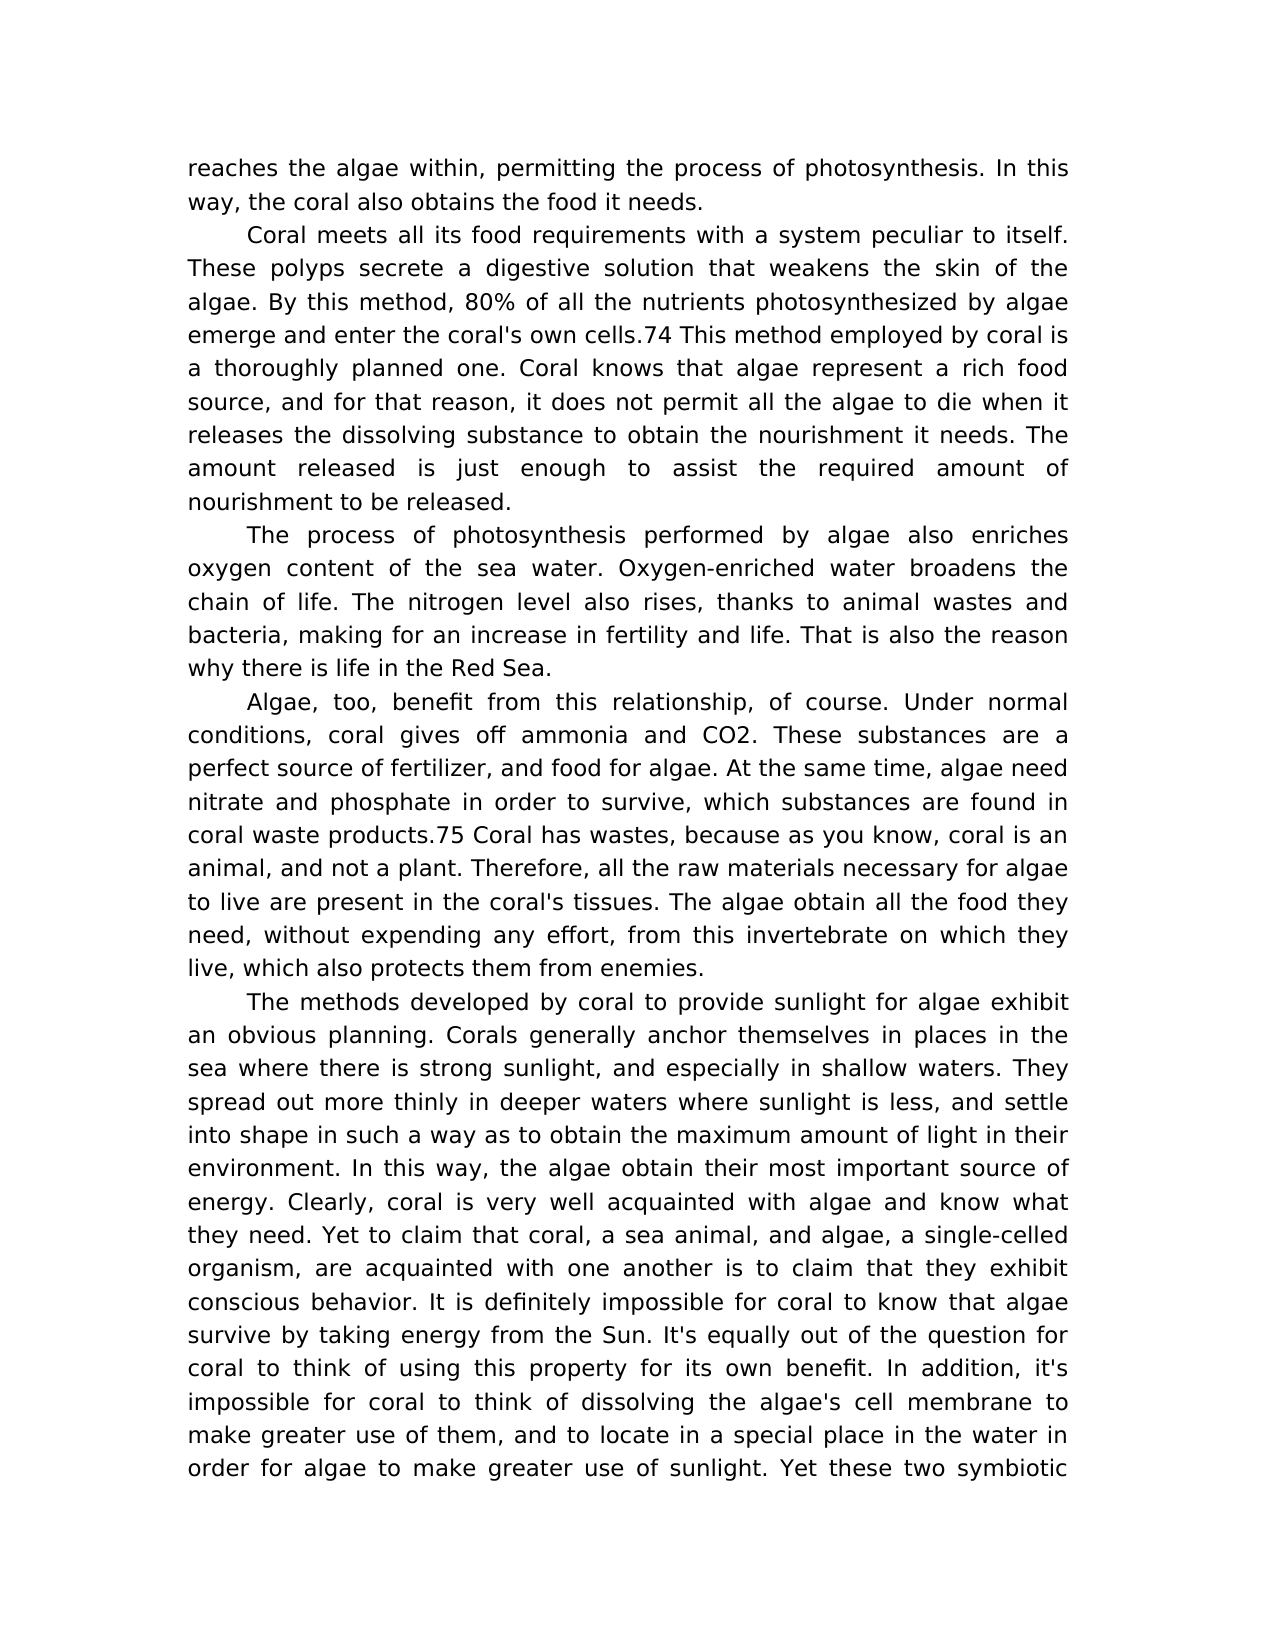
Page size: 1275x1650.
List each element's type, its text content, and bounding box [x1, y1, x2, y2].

text The methods developed by coral to provide sunlight for algae exhibit an obvious planning. Corals generally anchor themselves in places in the sea where there is strong sunlight, and especially in shallow waters. They spread out more thinly in deeper waters where sunlight is less, and settle into shape in such a way as to obtain the maximum amount of light in their environment. In this way, the algae obtain their most important source of energy. Clearly, coral is very well acquainted with algae and know what they need. Yet to claim that coral, a sea animal, and algae, a single-celled organism, are acquainted with one another is to claim that they exhibit conscious behavior. It is definitely impossible for coral to know that algae survive by taking energy from the Sun. It's equally out of the question for coral to think of using this property for its own benefit. In addition, it's impossible for coral to think of dissolving the algae's cell membrane to make greater use of them, and to locate in a special place in the water in order for algae to make greater use of sunlight. Yet these two symbiotic [187, 983, 1070, 1483]
text Algae, too, benefit from this relationship, of course. Under normal conditions, coral gives off ammonia and CO2. These substances are a perfect source of fertilizer, and food for algae. At the same time, algae need nitrate and phosphate in order to survive, which substances are found in coral waste products.75 Coral has wastes, because as you know, coral is an animal, and not a plant. Therefore, all the raw materials necessary for algae to live are present in the coral's tissues. The algae obtain all the food they need, without expending any effort, from this invertebrate on which they live, which also protects them from enemies. [187, 683, 1070, 983]
text reaches the algae within, permitting the process of photosynthesis. In this way, the coral also obtains the food it needs. [187, 150, 1070, 217]
text The process of photosynthesis performed by algae also enriches oxygen content of the sea water. Oxygen-enriched water broadens the chain of life. The nitrogen level also rises, thanks to animal wastes and bacteria, making for an increase in fertility and life. That is also the reason why there is life in the Red Sea. [187, 517, 1070, 683]
text Coral meets all its food requirements with a system peculiar to itself. These polyps secrete a digestive solution that weakens the skin of the algae. By this method, 80% of all the nutrients photosynthesized by algae emerge and enter the coral's own cells.74 This method employed by coral is a thoroughly planned one. Coral knows that algae represent a rich food source, and for that reason, it does not permit all the algae to die when it releases the dissolving substance to obtain the nourishment it needs. The amount released is just enough to assist the required amount of nourishment to be released. [187, 217, 1070, 517]
